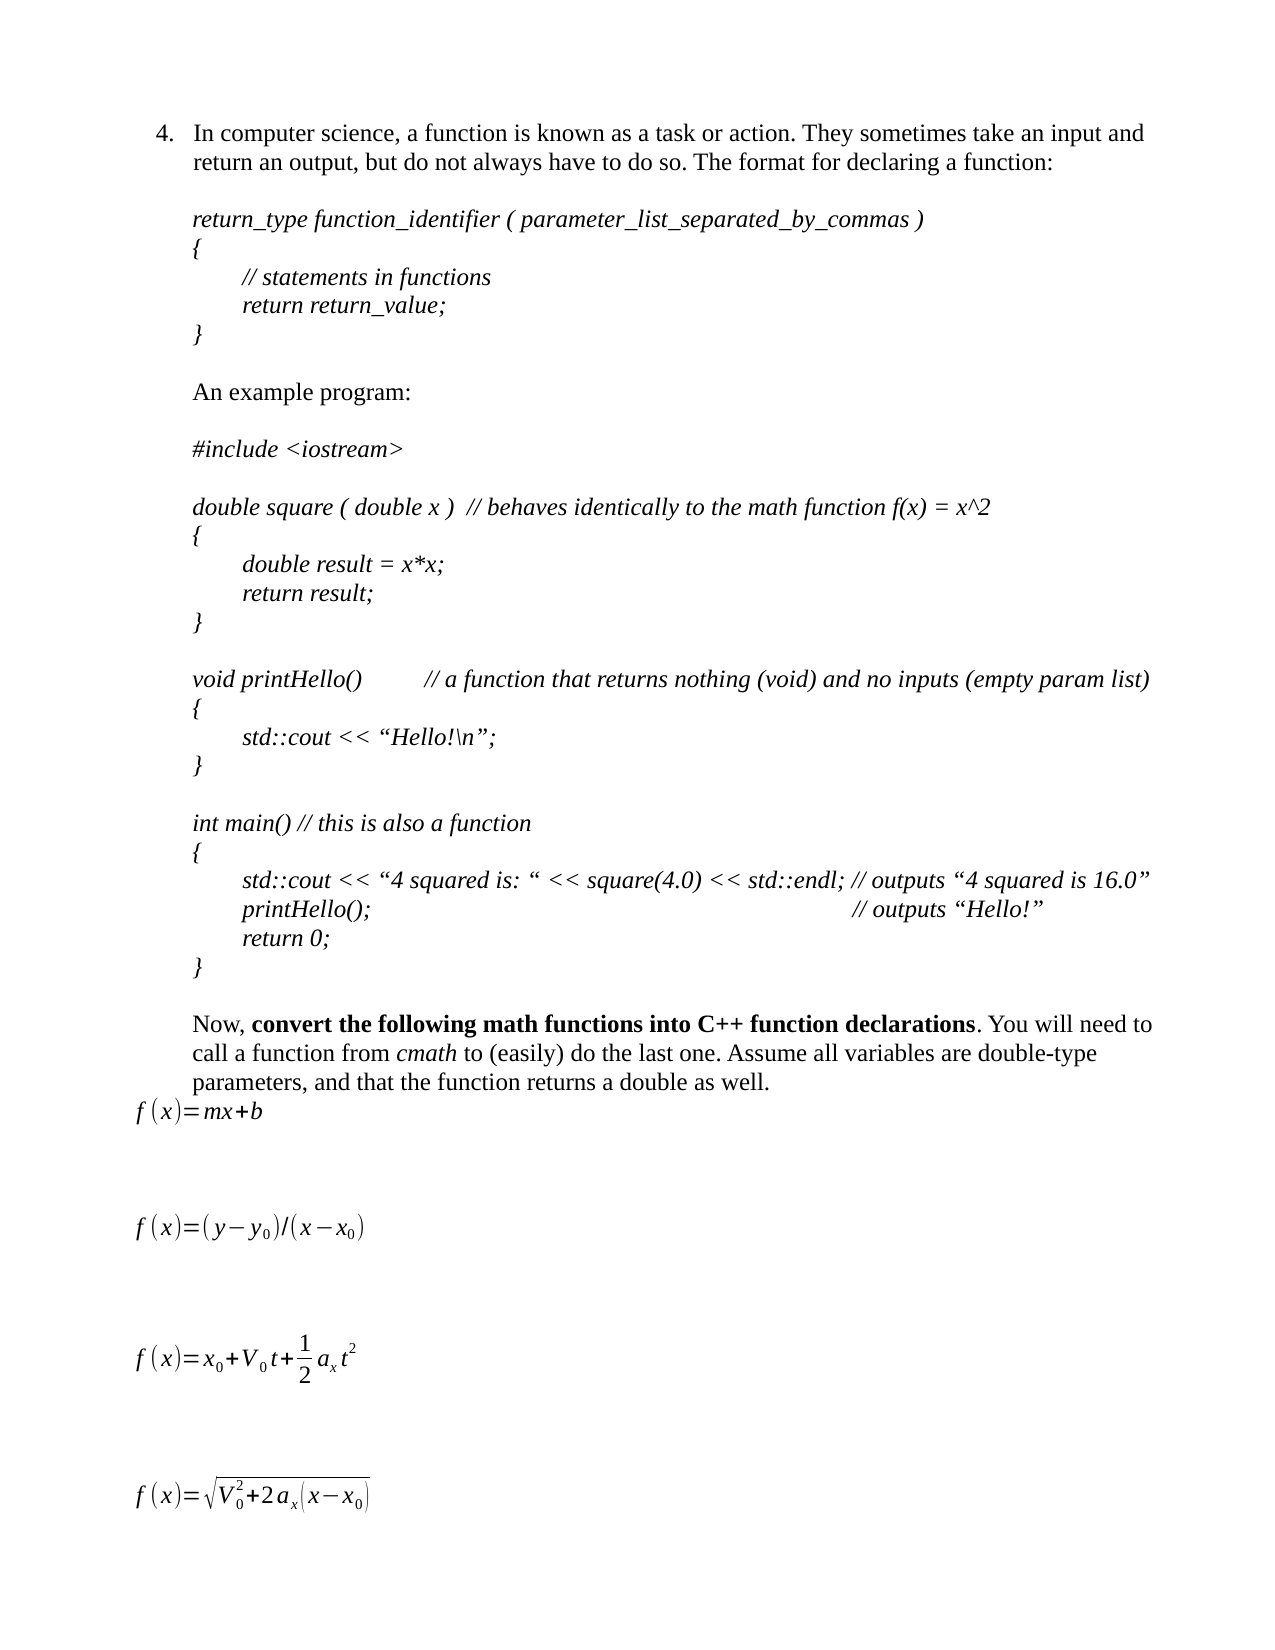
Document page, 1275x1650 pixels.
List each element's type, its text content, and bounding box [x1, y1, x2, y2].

text return result; [118, 578, 1157, 607]
text } [118, 607, 1157, 636]
text // statements in functions [118, 262, 1157, 291]
text { [118, 521, 1157, 549]
text An example program: [118, 377, 1157, 406]
text return_type function_identifier ( parameter_list_separated_by_commas ) [118, 204, 1157, 233]
text std::cout << “Hello!\n”; [118, 722, 1157, 751]
text { [118, 693, 1157, 722]
text return 0; [118, 923, 1157, 952]
text printHello(); // outputs “Hello!” [118, 894, 1157, 923]
text } [118, 751, 1157, 779]
text return return_value; [118, 291, 1157, 319]
text void printHello() // a function that returns nothing (void) and no inputs (empty param list) [118, 664, 1157, 693]
text std::cout << “4 squared is: “ << square(4.0) << std::endl; // outputs “4 squared is 16.0” [118, 866, 1157, 894]
text { [118, 233, 1157, 262]
text #include <iostream> [118, 434, 1157, 463]
text } [118, 952, 1157, 981]
text double result = x*x; [118, 549, 1157, 578]
list In computer science, a function is known as a task or action. They sometimes take an input and return an output, but do not always have to do so. The format for declaring a function: [156, 118, 1157, 176]
text } [118, 319, 1157, 348]
text double square ( double x ) // behaves identically to the math function f(x) = x^2 [118, 492, 1157, 521]
text { [118, 837, 1157, 866]
text int main() // this is also a function [118, 808, 1157, 837]
text Now, convert the following math functions into C++ function declarations. You will need to call a function from cmath to (easily) do the last one. Assume all variables are double-type parameters, and that the function returns a double as well. [118, 1009, 1157, 1096]
